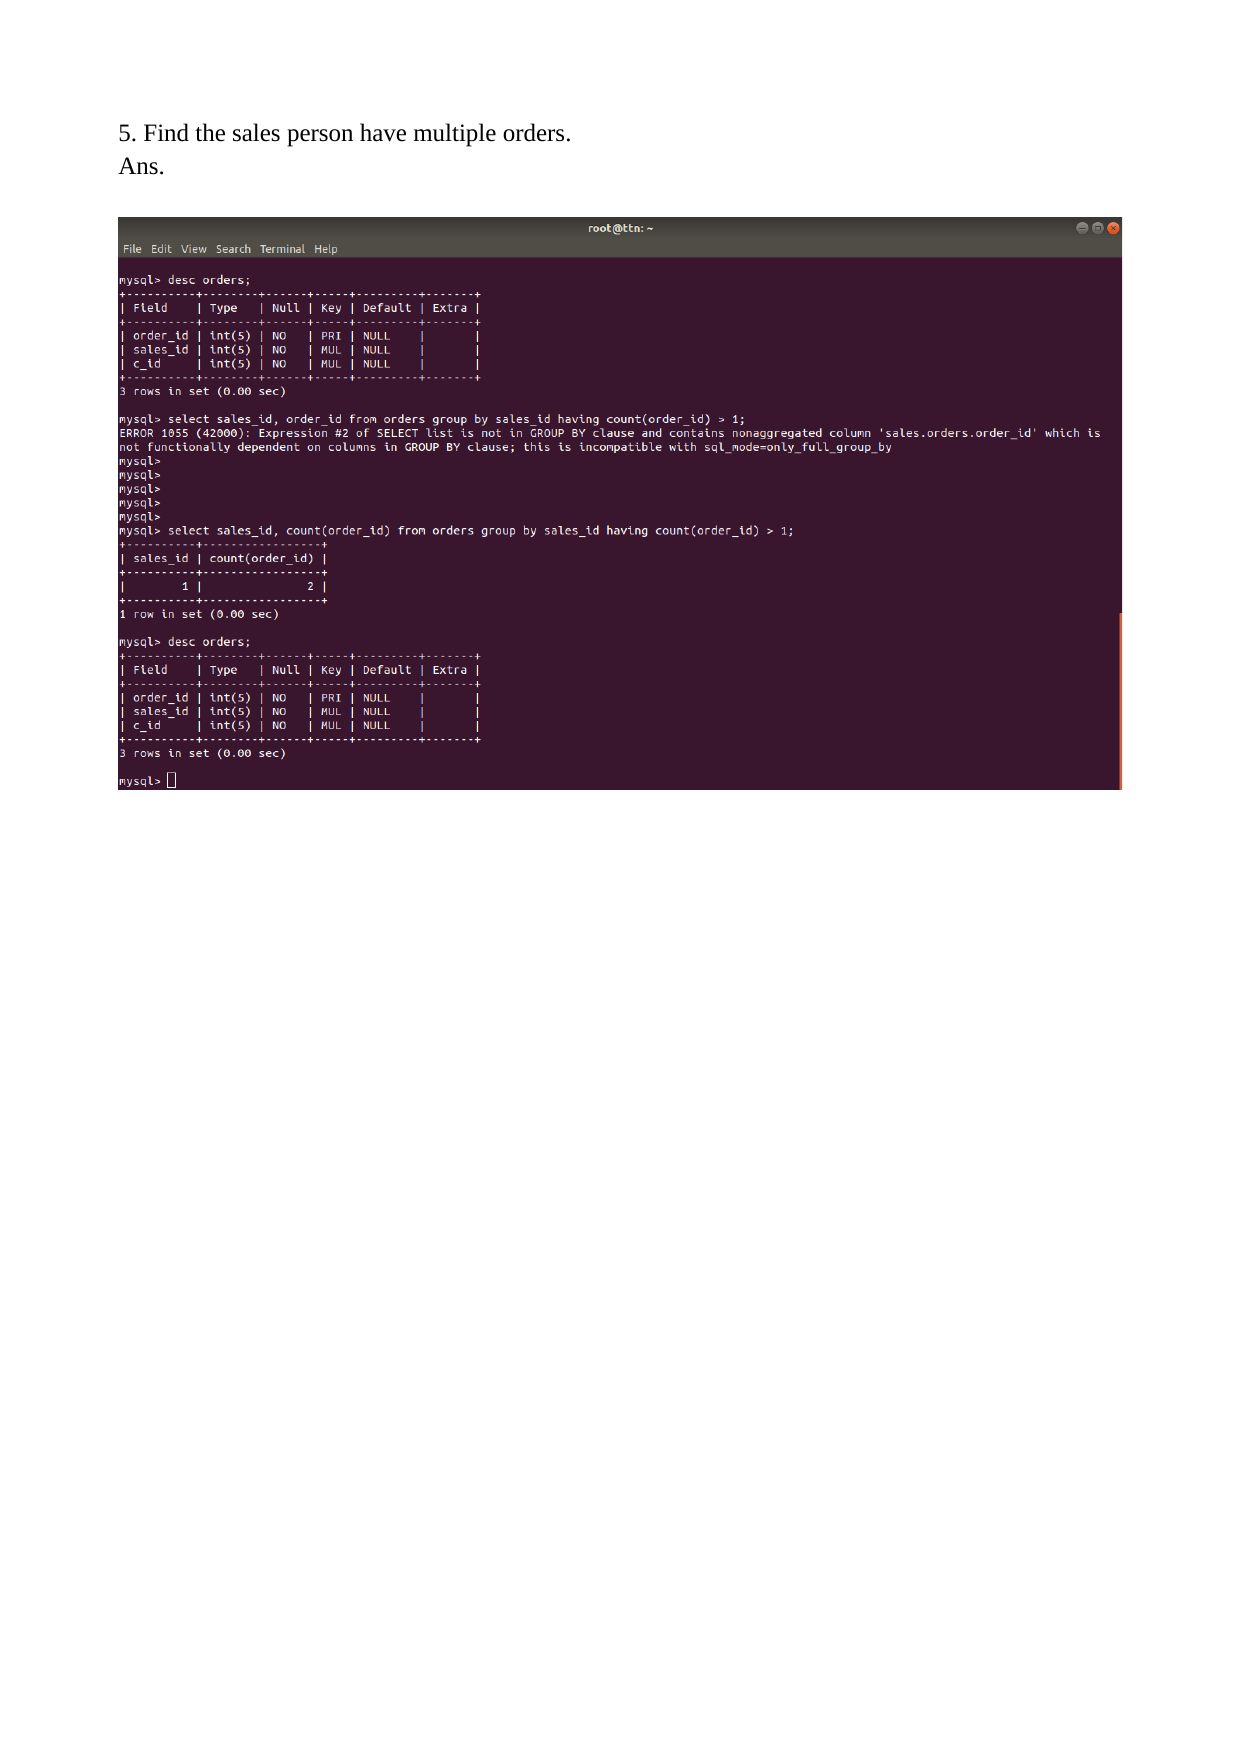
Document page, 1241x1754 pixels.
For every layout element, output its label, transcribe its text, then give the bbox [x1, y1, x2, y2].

picture [118, 217, 1123, 790]
text 5. Find the sales person have multiple orders. [118, 118, 1122, 147]
text Ans. [118, 151, 1122, 180]
